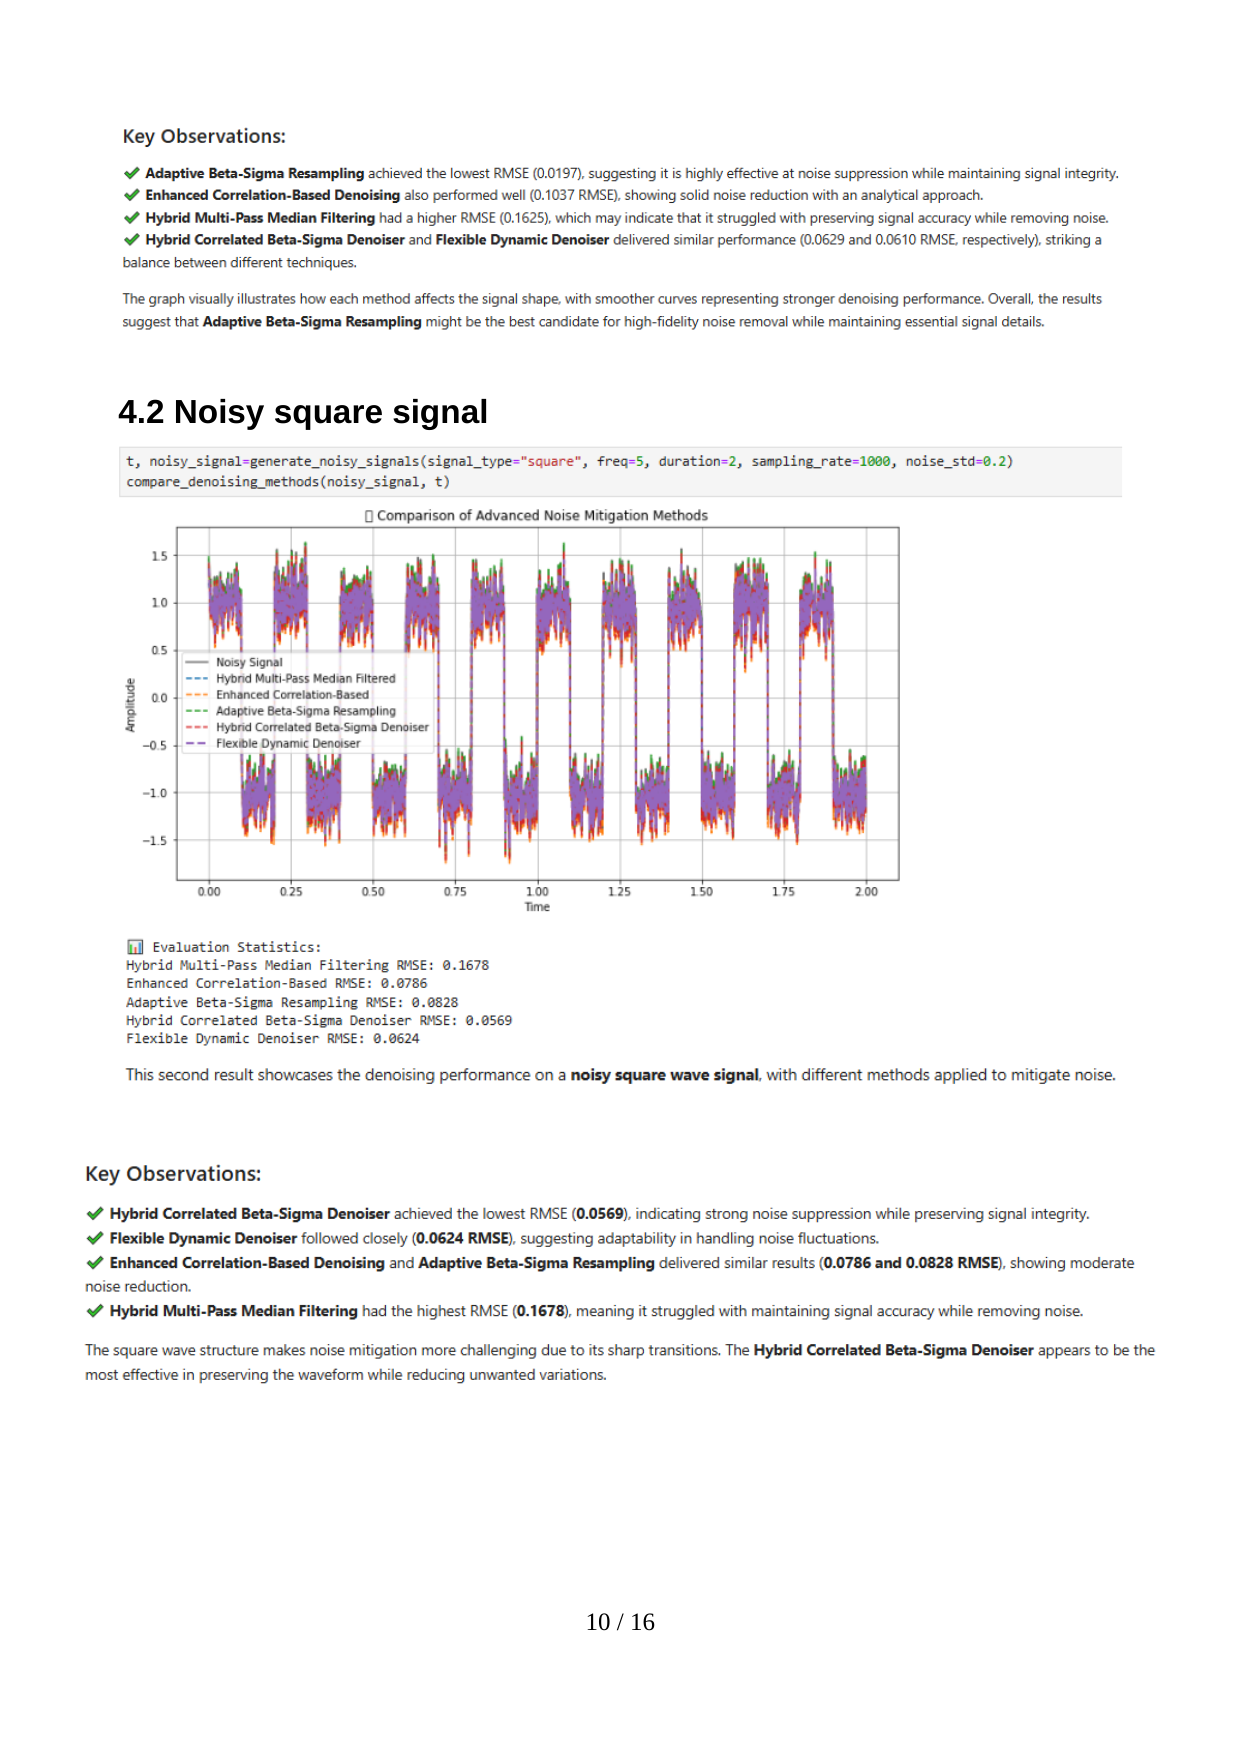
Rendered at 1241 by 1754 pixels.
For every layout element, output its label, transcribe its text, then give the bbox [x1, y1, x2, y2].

subtitle 4.2 Noisy square signal [118, 392, 1122, 430]
picture [118, 118, 1123, 343]
picture [118, 442, 1123, 1102]
picture [79, 1153, 1161, 1390]
